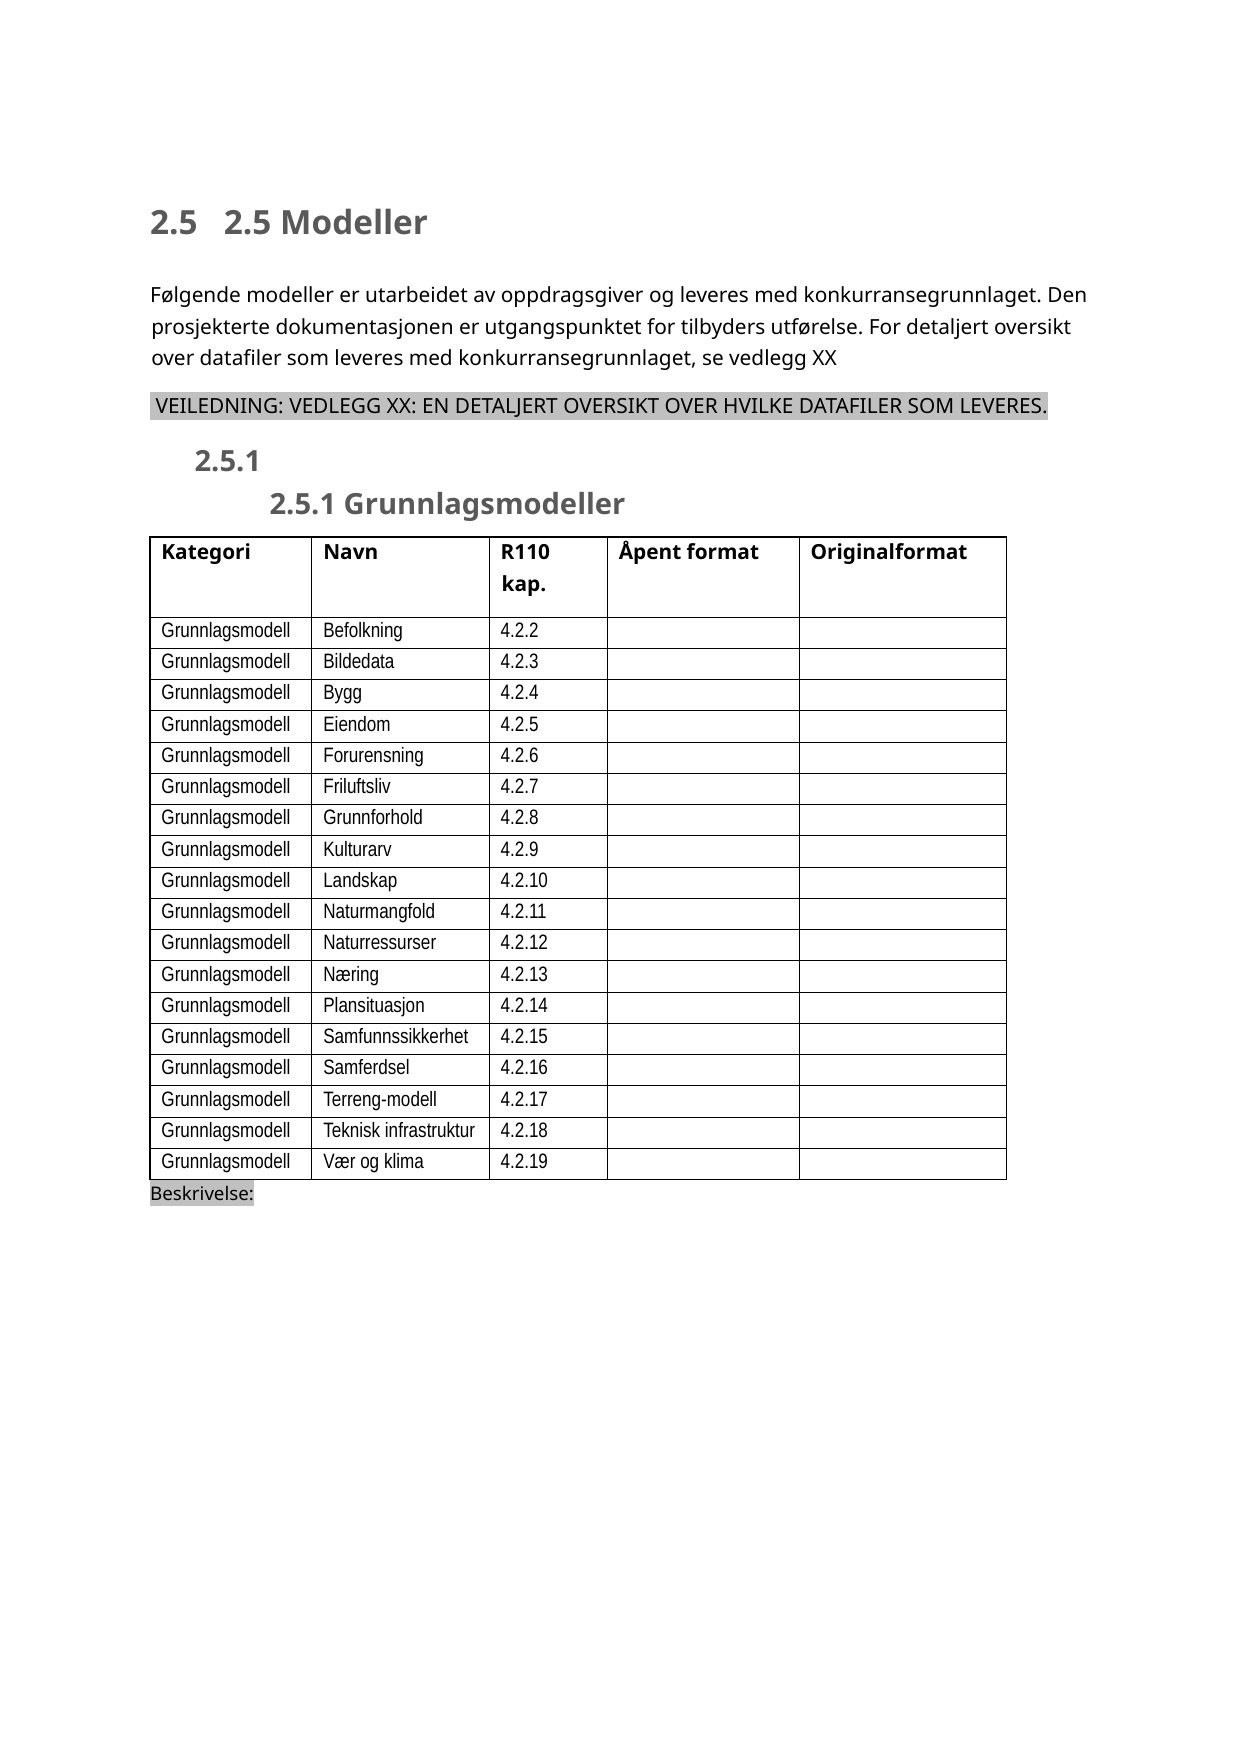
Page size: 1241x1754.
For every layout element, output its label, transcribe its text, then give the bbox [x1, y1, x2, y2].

table_header R110 kap. [490, 538, 607, 617]
table_cell [800, 743, 1006, 773]
table_cell [800, 680, 1006, 710]
table_cell Grunnlagsmodell [151, 961, 311, 992]
table_cell [800, 1118, 1006, 1148]
table_cell Grunnlagsmodell [151, 899, 311, 929]
table_cell Grunnlagsmodell [151, 680, 311, 710]
table_cell Samfunnssikkerhet [312, 1024, 489, 1054]
table_cell Grunnlagsmodell [151, 1024, 311, 1054]
table_cell [800, 1149, 1006, 1179]
table_cell [608, 711, 799, 742]
table_cell 4.2.4 [490, 680, 607, 710]
table_cell [800, 930, 1006, 960]
table_cell [608, 961, 799, 992]
table_cell [800, 899, 1006, 929]
table_cell [608, 680, 799, 710]
table_cell [608, 1024, 799, 1054]
table_cell [608, 899, 799, 929]
table_cell 4.2.19 [490, 1149, 607, 1179]
text VEILEDNING: VEDLEGG XX: EN DETALJERT OVERSIKT OVER HVILKE DATAFILER SOM LEVERES. [150, 392, 1090, 420]
table_cell 4.2.3 [490, 649, 607, 679]
subtitle 2.5 Modeller [150, 198, 1090, 244]
table_cell 4.2.16 [490, 1055, 607, 1085]
table_cell Grunnlagsmodell [151, 1149, 311, 1179]
table_cell 4.2.17 [490, 1086, 607, 1117]
table_cell [608, 1118, 799, 1148]
table_cell Grunnlagsmodell [151, 774, 311, 804]
table_cell [608, 993, 799, 1023]
table_cell [608, 805, 799, 835]
table_cell Grunnlagsmodell [151, 711, 311, 742]
table_cell 4.2.15 [490, 1024, 607, 1054]
table_cell Grunnforhold [312, 805, 489, 835]
table_cell [800, 836, 1006, 867]
table_cell [608, 649, 799, 679]
table_cell 4.2.11 [490, 899, 607, 929]
table_cell [608, 774, 799, 804]
table_cell Landskap [312, 868, 489, 898]
table_cell 4.2.12 [490, 930, 607, 960]
table_cell Grunnlagsmodell [151, 993, 311, 1023]
table_cell Samferdsel [312, 1055, 489, 1085]
subtitle 2.5.1 Grunnlagsmodeller [194, 440, 1090, 523]
table_cell 4.2.5 [490, 711, 607, 742]
table_cell [800, 805, 1006, 835]
table_cell Bildedata [312, 649, 489, 679]
table_cell 4.2.9 [490, 836, 607, 867]
table_cell 4.2.8 [490, 805, 607, 835]
table_cell Naturmangfold [312, 899, 489, 929]
table_header Navn [312, 538, 489, 617]
table_cell Grunnlagsmodell [151, 618, 311, 648]
table_cell [800, 1055, 1006, 1085]
table_cell Naturressurser [312, 930, 489, 960]
table_cell Grunnlagsmodell [151, 868, 311, 898]
table_cell 4.2.10 [490, 868, 607, 898]
table_cell [800, 618, 1006, 648]
table_cell [608, 930, 799, 960]
table_cell Grunnlagsmodell [151, 930, 311, 960]
table_cell [800, 961, 1006, 992]
text Følgende modeller er utarbeidet av oppdragsgiver og leveres med konkurransegrunnlaget. Den prosjekterte dokumentasjonen er utgangspunktet for tilbyders utførelse. For detaljert oversikt over datafiler som leveres med konkurransegrunnlaget, se vedlegg XX [150, 281, 1090, 372]
table_cell [800, 993, 1006, 1023]
table_cell Grunnlagsmodell [151, 805, 311, 835]
table_cell [608, 1055, 799, 1085]
table_cell Grunnlagsmodell [151, 1055, 311, 1085]
table_header Originalformat [800, 538, 1006, 617]
table_cell 4.2.7 [490, 774, 607, 804]
table_cell [608, 743, 799, 773]
table_cell 4.2.18 [490, 1118, 607, 1148]
table_cell Forurensning [312, 743, 489, 773]
table_cell [800, 711, 1006, 742]
table_cell Grunnlagsmodell [151, 649, 311, 679]
table_cell [608, 618, 799, 648]
table_cell Grunnlagsmodell [151, 1086, 311, 1117]
table_cell Eiendom [312, 711, 489, 742]
table_cell Grunnlagsmodell [151, 743, 311, 773]
table_cell Grunnlagsmodell [151, 836, 311, 867]
table_cell Næring [312, 961, 489, 992]
table_cell [608, 836, 799, 867]
table_cell Terreng-modell [312, 1086, 489, 1117]
table_cell [800, 868, 1006, 898]
table_cell Teknisk infrastruktur [312, 1118, 489, 1148]
table_header Åpent format [608, 538, 799, 617]
table_cell Plansituasjon [312, 993, 489, 1023]
table_cell [608, 1086, 799, 1117]
table_cell Grunnlagsmodell [151, 1118, 311, 1148]
table_cell Vær og klima [312, 1149, 489, 1179]
table_cell 4.2.6 [490, 743, 607, 773]
table_cell Friluftsliv [312, 774, 489, 804]
table_cell Kulturarv [312, 836, 489, 867]
table_cell Befolkning [312, 618, 489, 648]
table_cell 4.2.2 [490, 618, 607, 648]
table_cell [800, 649, 1006, 679]
table_header Kategori [151, 538, 311, 617]
table_cell [608, 868, 799, 898]
table_cell [608, 1149, 799, 1179]
table_cell [800, 774, 1006, 804]
table_cell Bygg [312, 680, 489, 710]
text Beskrivelse: [150, 1180, 1090, 1206]
table_cell [800, 1086, 1006, 1117]
table_cell 4.2.14 [490, 993, 607, 1023]
table_cell 4.2.13 [490, 961, 607, 992]
table_cell [800, 1024, 1006, 1054]
